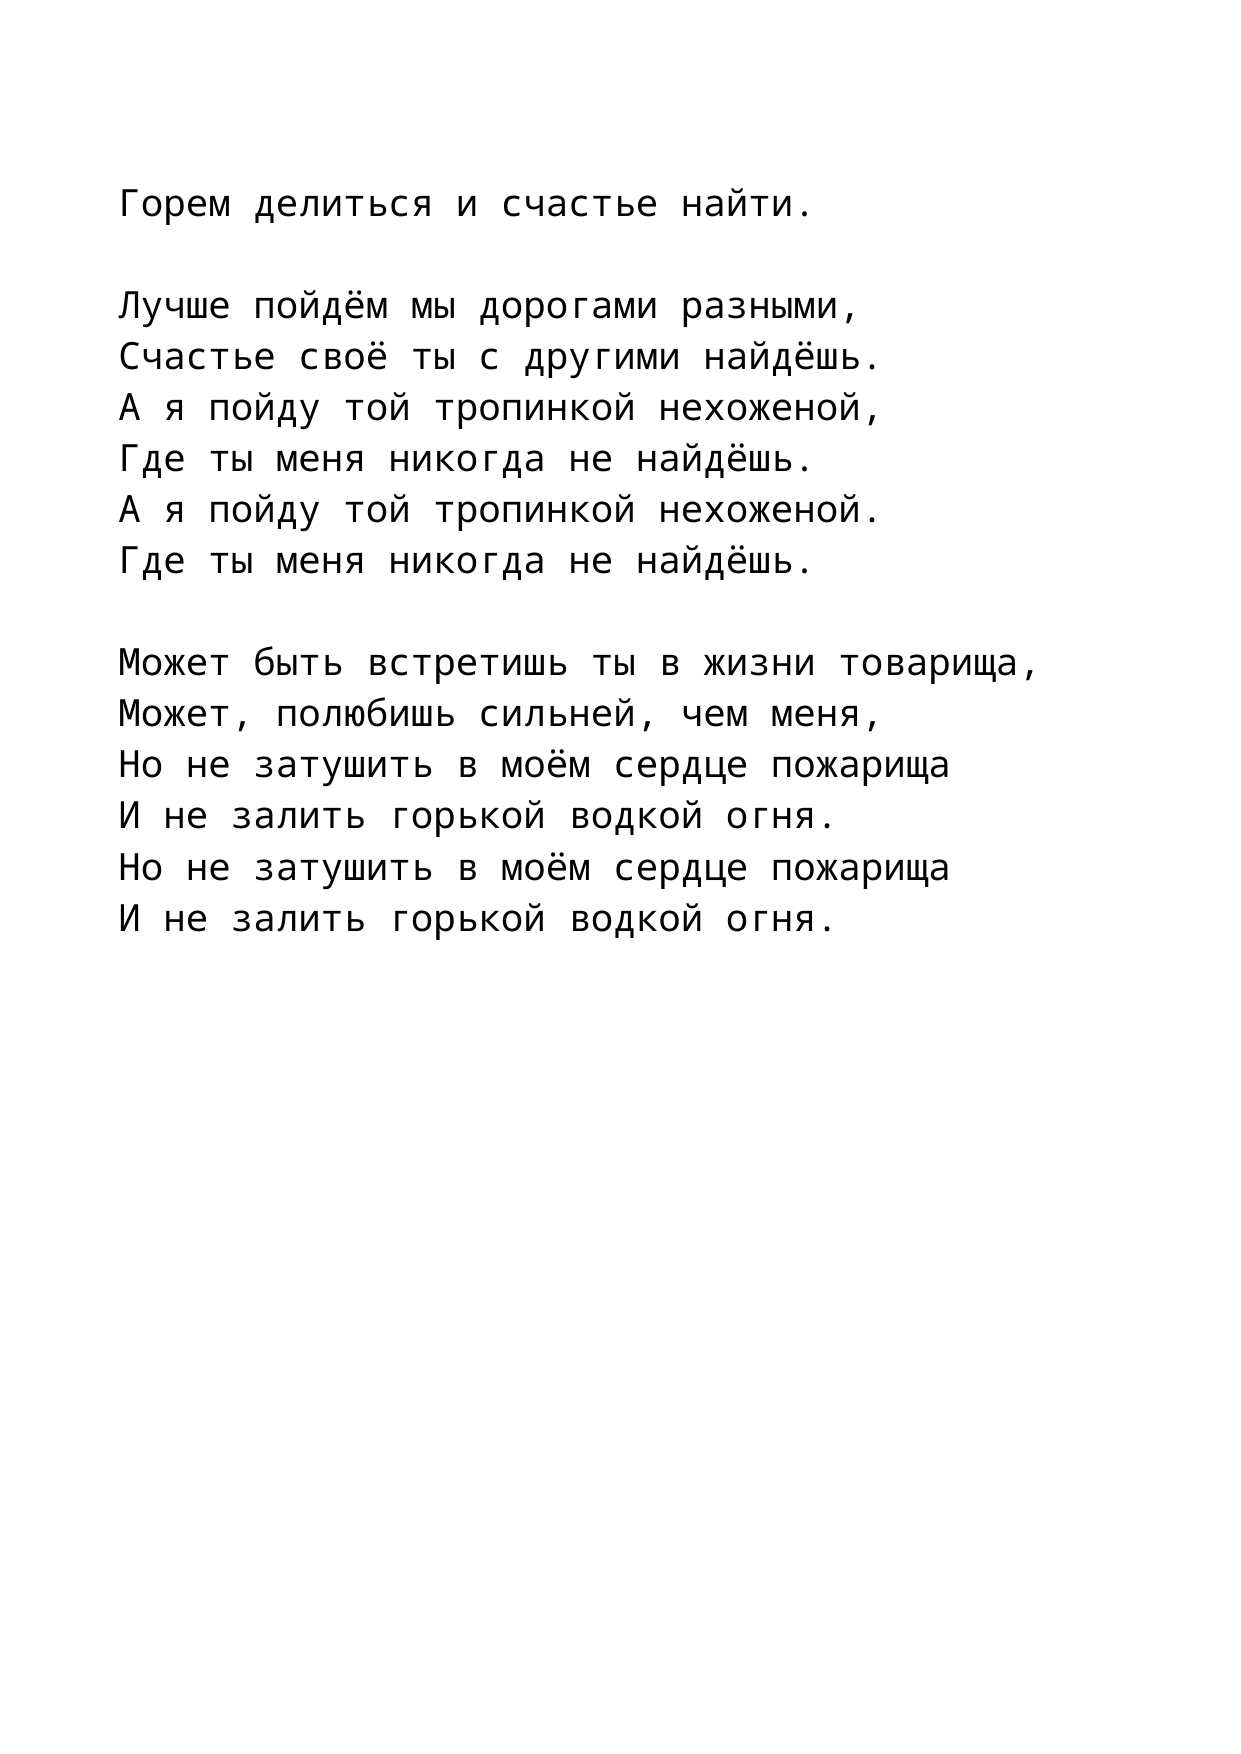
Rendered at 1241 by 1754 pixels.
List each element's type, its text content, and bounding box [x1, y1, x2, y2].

text Счастье своё ты с другими найдёшь. [118, 329, 1122, 381]
text И не залить горькой водкой огня. [118, 789, 1122, 840]
text Может быть встретишь ты в жизни товарища, [118, 636, 1122, 687]
text А я пойду той тропинкой нехоженой, [118, 381, 1122, 432]
text Где ты меня никогда не найдёшь. [118, 534, 1122, 585]
text Где ты меня никогда не найдёшь. [118, 432, 1122, 483]
text Горем делиться и счастье найти. [118, 176, 1122, 227]
text Может, полюбишь сильней, чем меня, [118, 687, 1122, 738]
text Лучше пойдём мы дорогами разными, [118, 278, 1122, 329]
text Но не затушить в моём сердце пожарища [118, 738, 1122, 789]
text А я пойду той тропинкой нехоженой. [118, 483, 1122, 534]
text Но не затушить в моём сердце пожарища [118, 840, 1122, 891]
text И не залить горькой водкой огня. [118, 891, 1122, 942]
